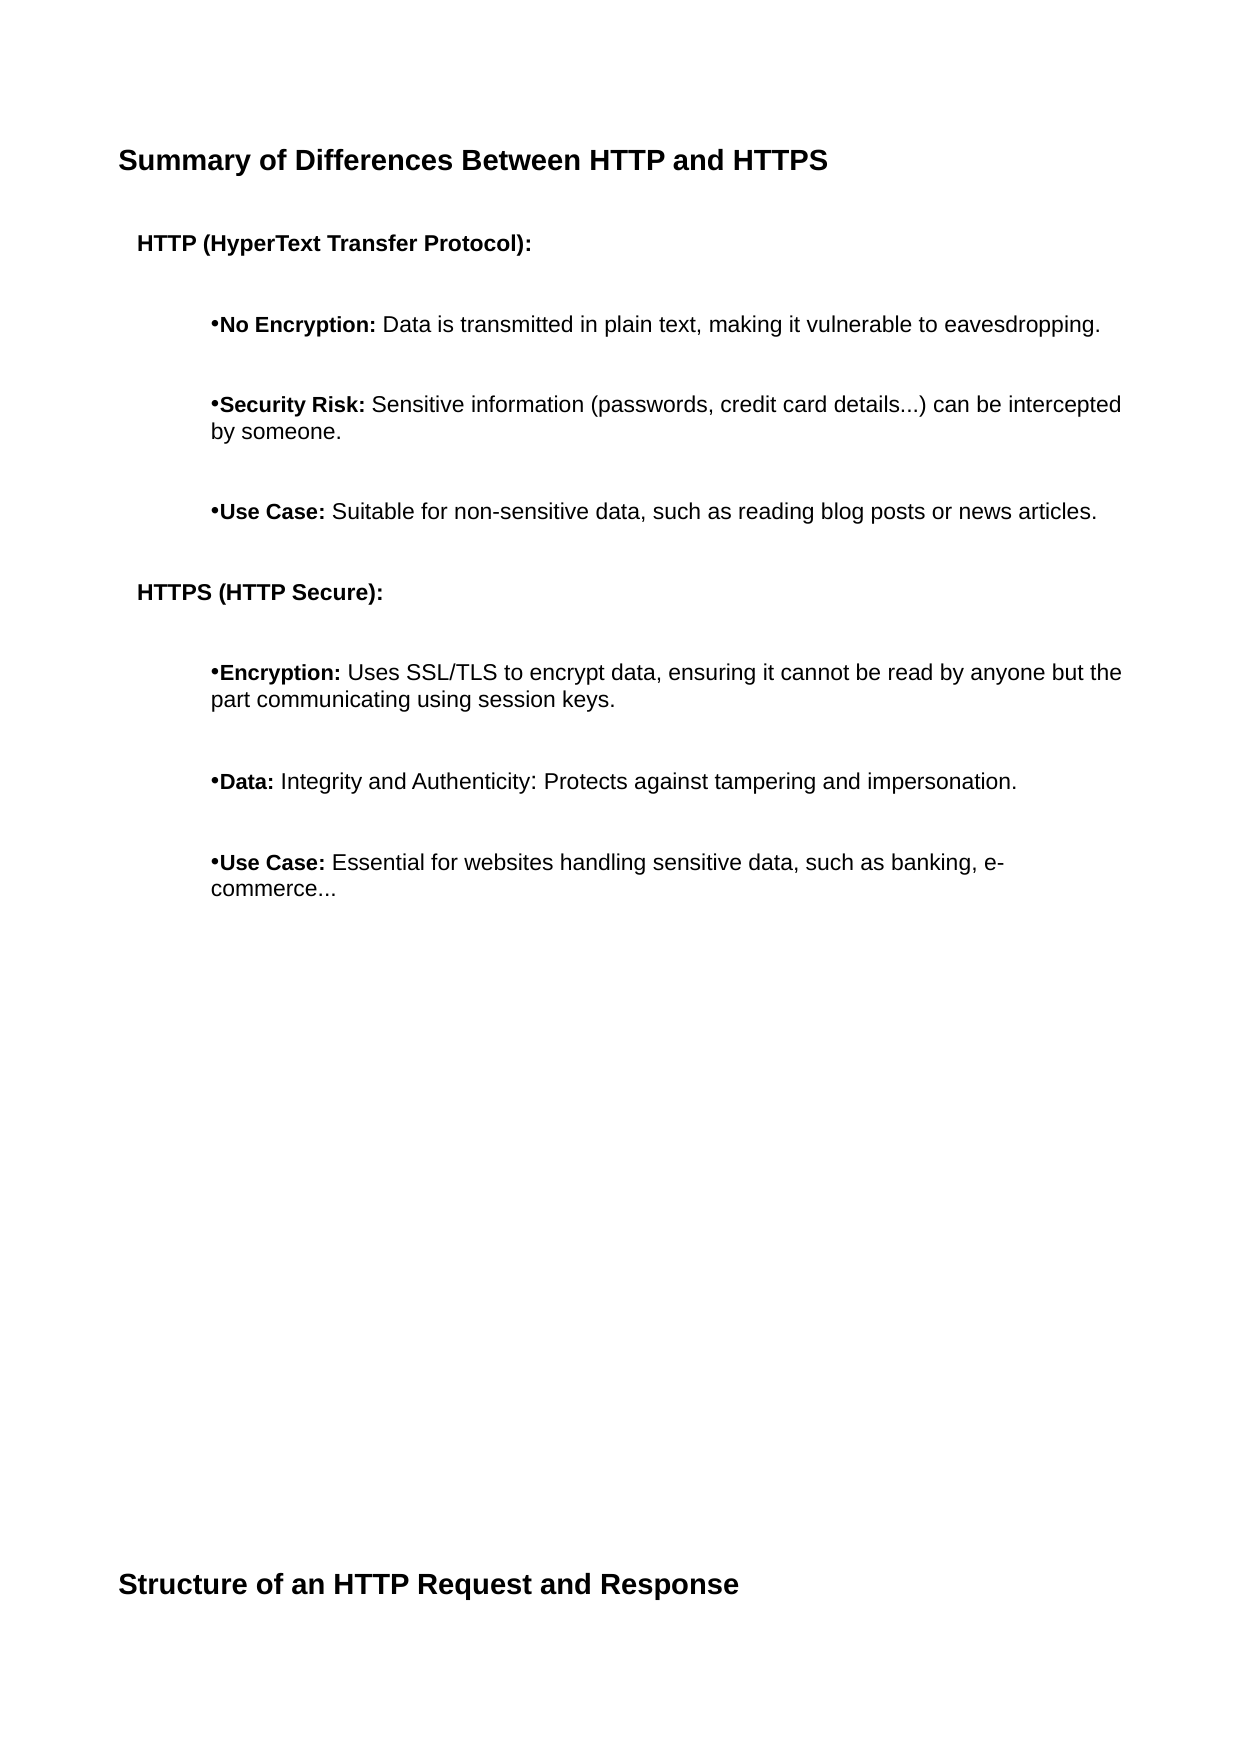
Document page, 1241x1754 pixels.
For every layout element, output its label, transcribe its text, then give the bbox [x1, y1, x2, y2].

list Encryption: Uses SSL/TLS to encrypt data, ensuring it cannot be read by anyone but the part communicating using session keys. [118, 659, 1122, 712]
list Use Case: Suitable for non-sensitive data, such as reading blog posts or news articles. [118, 498, 1122, 525]
text Structure of an HTTP Request and Response [118, 1567, 1122, 1601]
list Use Case: Essential for websites handling sensitive data, such as banking, e-commerce... [118, 848, 1122, 902]
list No Encryption: Data is transmitted in plain text, making it vulnerable to eavesdropping. [118, 311, 1122, 337]
list HTTPS (HTTP Secure): [118, 579, 1122, 605]
list Data: Integrity and Authenticity: Protects against tampering and impersonation. [118, 766, 1122, 795]
subtitle Summary of Differences Between HTTP and HTTPS [118, 143, 1122, 177]
list Security Risk: Sensitive information (passwords, credit card details...) can be intercepted by someone. [118, 391, 1122, 444]
list HTTP (HyperText Transfer Protocol): [118, 230, 1122, 257]
